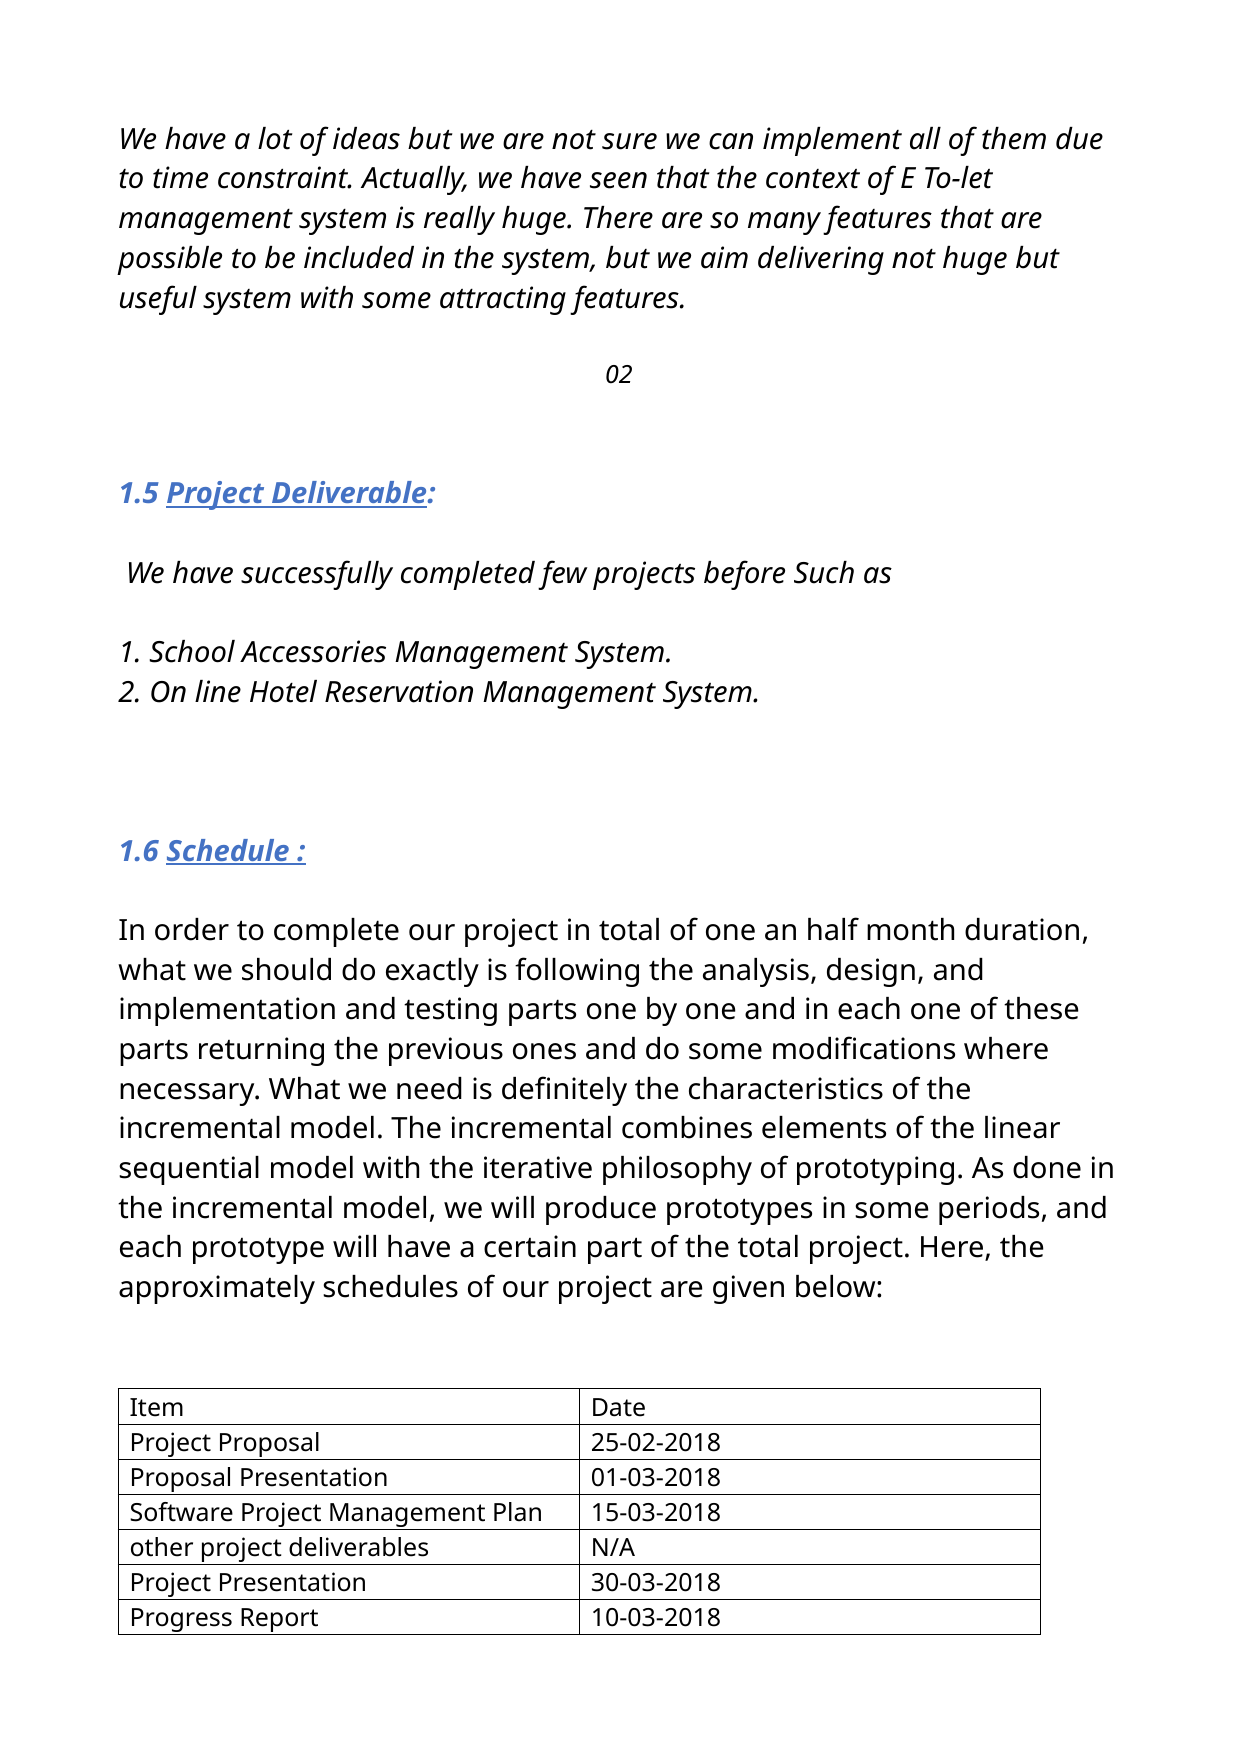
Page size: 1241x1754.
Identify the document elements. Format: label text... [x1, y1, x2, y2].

table_cell Progress Report [119, 1600, 579, 1634]
table_cell 01-03-2018 [580, 1460, 1040, 1494]
text 2. On line Hotel Reservation Management System. [118, 671, 1122, 711]
table_cell N/A [580, 1530, 1040, 1564]
table_cell 15-03-2018 [580, 1495, 1040, 1529]
text 02 [118, 356, 1122, 390]
table_cell 25-02-2018 [580, 1425, 1040, 1458]
text 1.5 Project Deliverable: [118, 473, 1122, 512]
table_cell 30-03-2018 [580, 1565, 1040, 1599]
text 1. School Accessories Management System. [118, 631, 1122, 671]
table_cell Project Presentation [119, 1565, 579, 1599]
table_cell other project deliverables [119, 1530, 579, 1564]
table_cell Project Proposal [119, 1425, 579, 1458]
table_header Date [580, 1389, 1040, 1423]
text In order to complete our project in total of one an half month duration, what we should do exactly is following the analysis, design, and implementation and testing parts one by one and in each one of these parts returning the previous ones and do some modifications where necessary. What we need is definitely the characteristics of the incremental model. The incremental combines elements of the linear sequential model with the iterative philosophy of prototyping. As done in the incremental model, we will produce prototypes in some periods, and each prototype will have a certain part of the total project. Here, the approximately schedules of our project are given below: [118, 909, 1122, 1306]
table_cell Software Project Management Plan [119, 1495, 579, 1529]
table_cell 10-03-2018 [580, 1600, 1040, 1634]
table_header Item [119, 1389, 579, 1423]
table_cell Proposal Presentation [119, 1460, 579, 1494]
text 1.6 Schedule : [118, 830, 1122, 869]
text We have a lot of ideas but we are not sure we can implement all of them due to time constraint. Actually, we have seen that the context of E To-let management system is really huge. There are so many features that are possible to be included in the system, but we aim delivering not huge but useful system with some attracting features. [118, 118, 1122, 317]
text We have successfully completed few projects before Such as [118, 552, 1122, 592]
